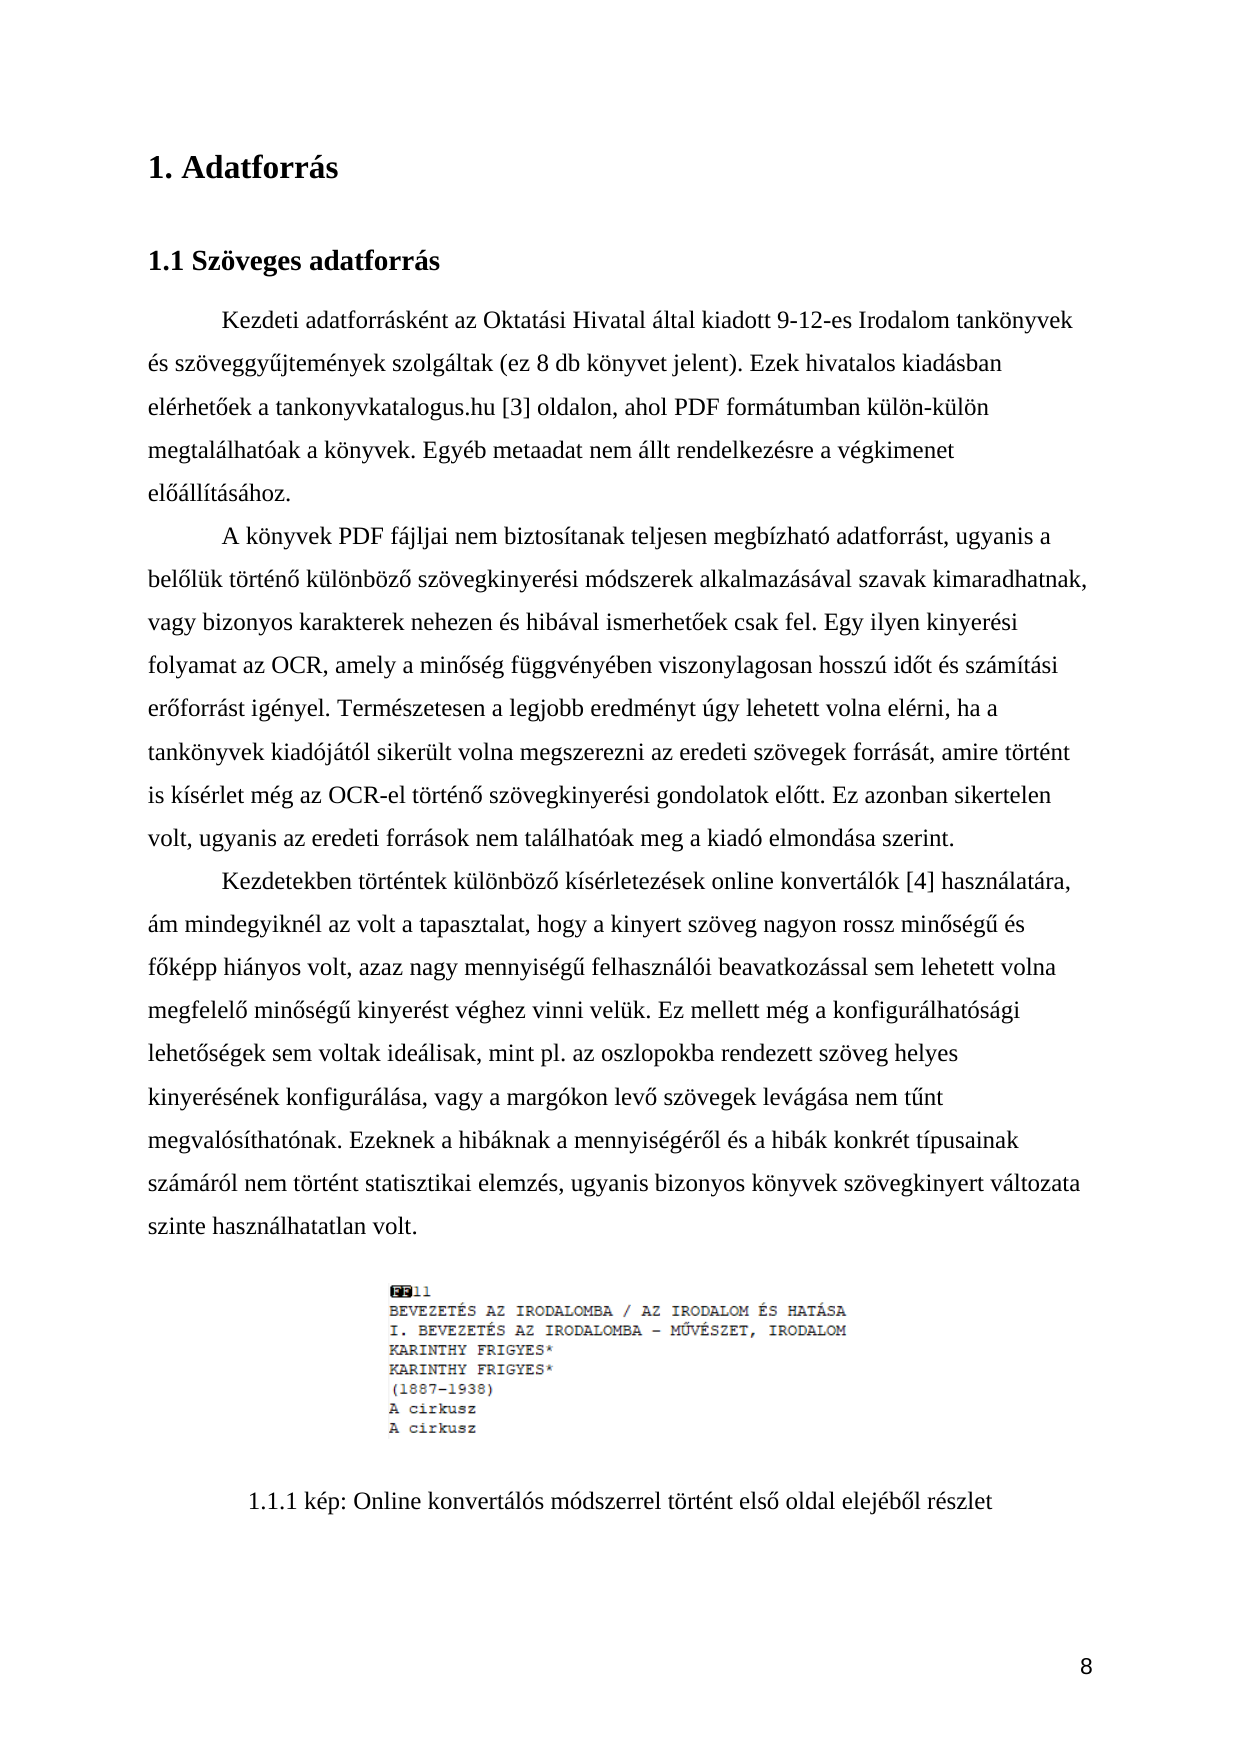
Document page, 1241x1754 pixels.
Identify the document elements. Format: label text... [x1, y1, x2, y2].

text 1.1.1 kép: Online konvertálós módszerrel történt első oldal elejéből részlet [148, 1254, 1093, 1515]
text Kezdetekben történtek különböző kísérletezések online konvertálók [4] használatára, ám mindegyiknél az volt a tapasztalat, hogy a kinyert szöveg nagyon rossz minőségű és főképp hiányos volt, azaz nagy mennyiségű felhasználói beavatkozással sem lehetett volna megfelelő minőségű kinyerést véghez vinni velük. Ez mellett még a konfigurálhatósági lehetőségek sem voltak ideálisak, mint pl. az oszlopokba rendezett szöveg helyes kinyerésének konfigurálása, vagy a margókon levő szövegek levágása nem tűnt megvalósíthatónak. Ezeknek a hibáknak a mennyiségéről és a hibák konkrét típusainak számáról nem történt statisztikai elemzés, ugyanis bizonyos könyvek szövegkinyert változata szinte használhatatlan volt. [148, 866, 1093, 1240]
text A könyvek PDF fájljai nem biztosítanak teljesen megbízható adatforrást, ugyanis a belőlük történő különböző szövegkinyerési módszerek alkalmazásával szavak kimaradhatnak, vagy bizonyos karakterek nehezen és hibával ismerhetőek csak fel. Egy ilyen kinyerési folyamat az OCR, amely a minőség függvényében viszonylagosan hosszú időt és számítási erőforrást igényel. Természetesen a legjobb eredményt úgy lehetett volna elérni, ha a tankönyvek kiadójától sikerült volna megszerezni az eredeti szövegek forrását, amire történt is kísérlet még az OCR-el történő szövegkinyerési gondolatok előtt. Ez azonban sikertelen volt, ugyanis az eredeti források nem találhatóak meg a kiadó elmondása szerint. [148, 521, 1093, 852]
text Kezdeti adatforrásként az Oktatási Hivatal által kiadott 9-12-es Irodalom tankönyvek és szöveggyűjtemények szolgáltak (ez 8 db könyvet jelent). Ezek hivatalos kiadásban elérhetőek a tankonyvkatalogus.hu [3] oldalon, ahol PDF formátumban külön-külön megtalálhatóak a könyvek. Egyéb metaadat nem állt rendelkezésre a végkimenet előállításához. [148, 305, 1093, 507]
subtitle 1.1 Szöveges adatforrás [148, 243, 1093, 276]
subtitle 1. Adatforrás [148, 148, 1093, 186]
picture [388, 1283, 852, 1439]
